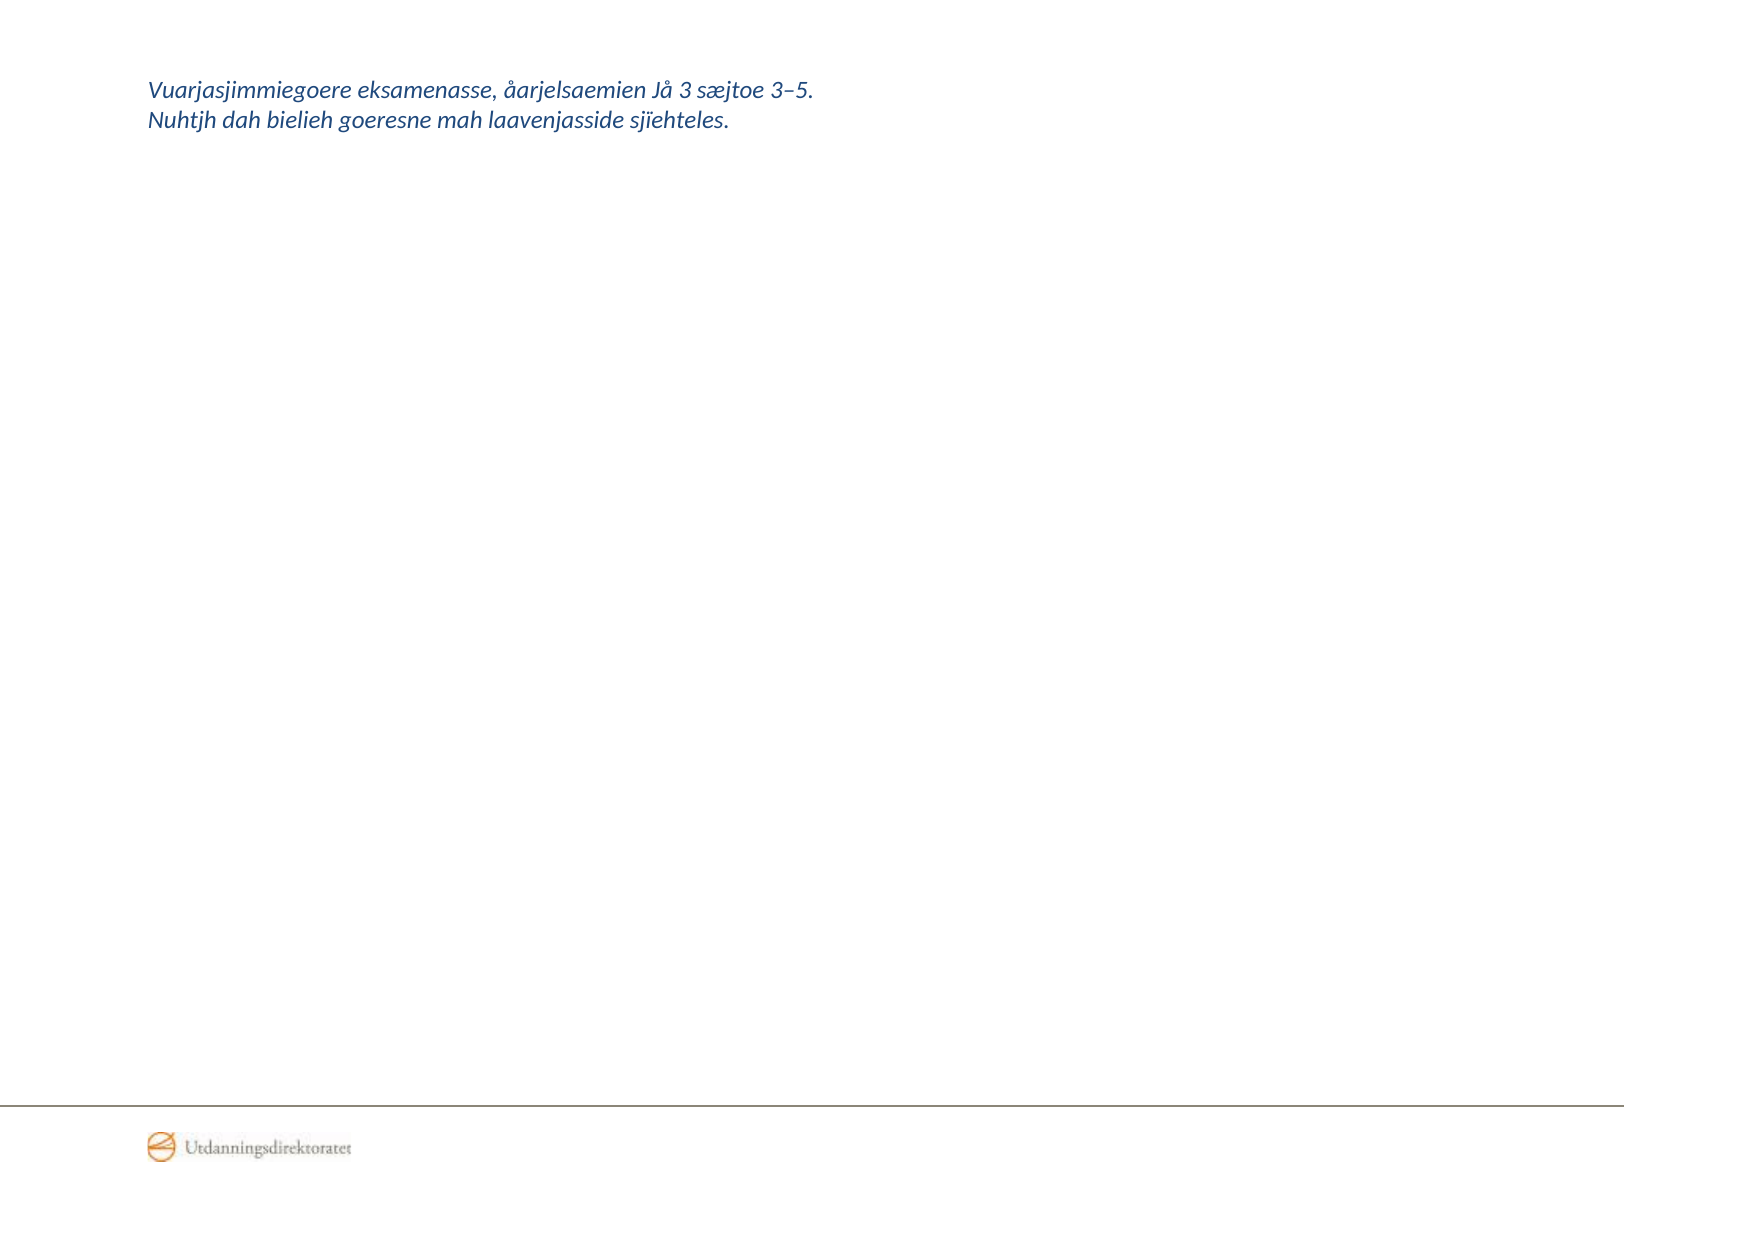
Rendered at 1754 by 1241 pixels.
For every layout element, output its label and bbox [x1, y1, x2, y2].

picture [147, 1132, 352, 1162]
